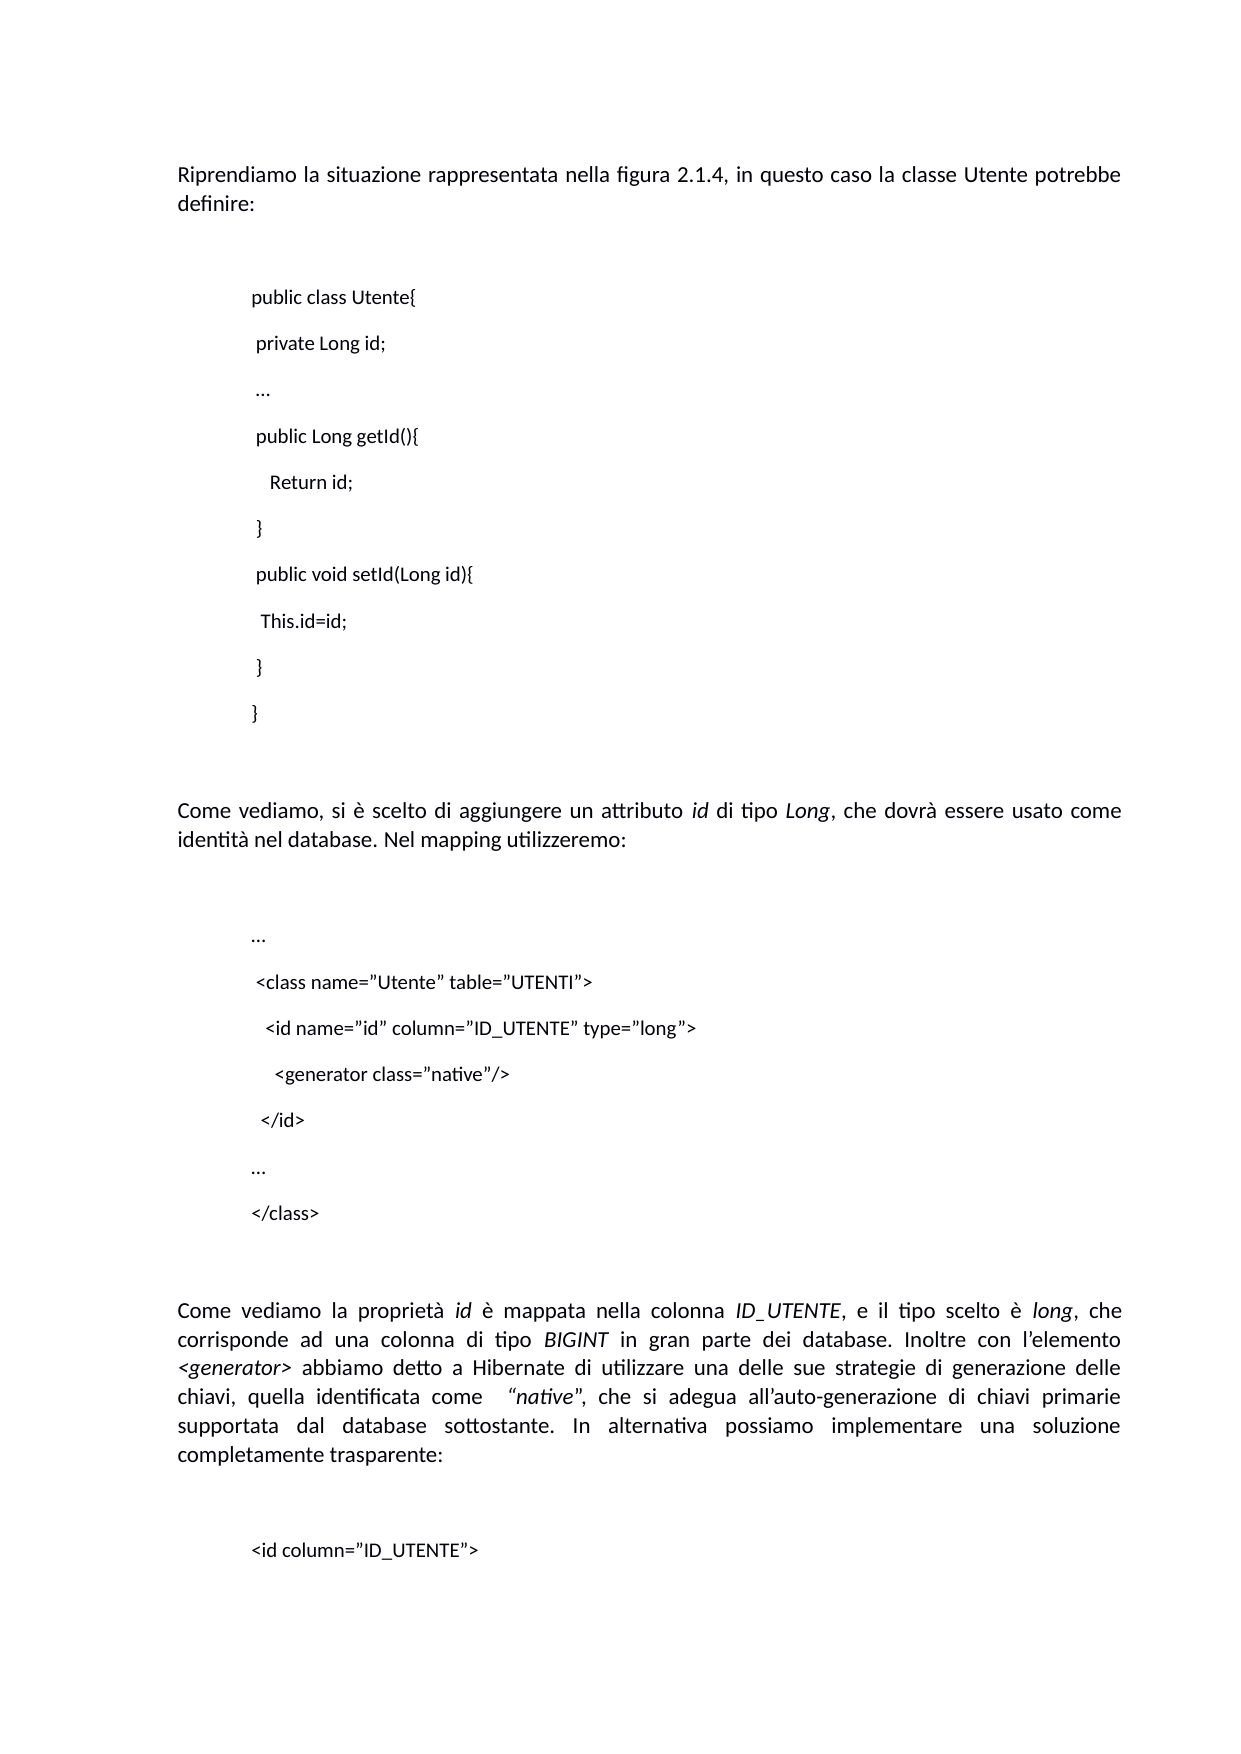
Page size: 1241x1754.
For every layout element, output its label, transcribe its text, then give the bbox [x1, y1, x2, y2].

text public class Utente{ [251, 284, 1122, 309]
text This.id=id; [251, 608, 1122, 633]
text <id column=”ID_UTENTE”> [251, 1537, 1122, 1563]
text private Long id; [251, 330, 1122, 356]
text public void setId(Long id){ [251, 562, 1122, 587]
text … [251, 377, 1122, 402]
text … [251, 923, 1122, 948]
text public Long getId(){ [251, 423, 1122, 448]
text </class> [251, 1200, 1122, 1226]
text </id> [251, 1108, 1122, 1133]
text <class name=”Utente” table=”UTENTI”> [251, 969, 1122, 994]
text } [251, 515, 1122, 541]
text <generator class=”native”/> [251, 1061, 1122, 1087]
text <id name=”id” column=”ID_UTENTE” type=”long”> [251, 1015, 1122, 1041]
text Return id; [251, 469, 1122, 494]
text Come vediamo la proprietà id è mappata nella colonna ID_UTENTE, e il tipo scelto è long, che corrisponde ad una colonna di tipo BIGINT in gran parte dei database. Inoltre con l’elemento <generator> abbiamo detto a Hibernate di utilizzare una delle sue strategie di generazione delle chiavi, quella identificata come “native”, che si adegua all’auto-generazione di chiavi primarie supportata dal database sottostante. In alternativa possiamo implementare una soluzione completamente trasparente: [177, 1295, 1122, 1468]
text Riprendiamo la situazione rappresentata nella figura 2.1.4, in questo caso la classe Utente potrebbe definire: [177, 159, 1122, 217]
text … [251, 1154, 1122, 1179]
text Come vediamo, si è scelto di aggiungere un attributo id di tipo Long, che dovrà essere usato come identità nel database. Nel mapping utilizzeremo: [177, 795, 1122, 853]
text } [251, 700, 1122, 726]
text } [251, 654, 1122, 679]
